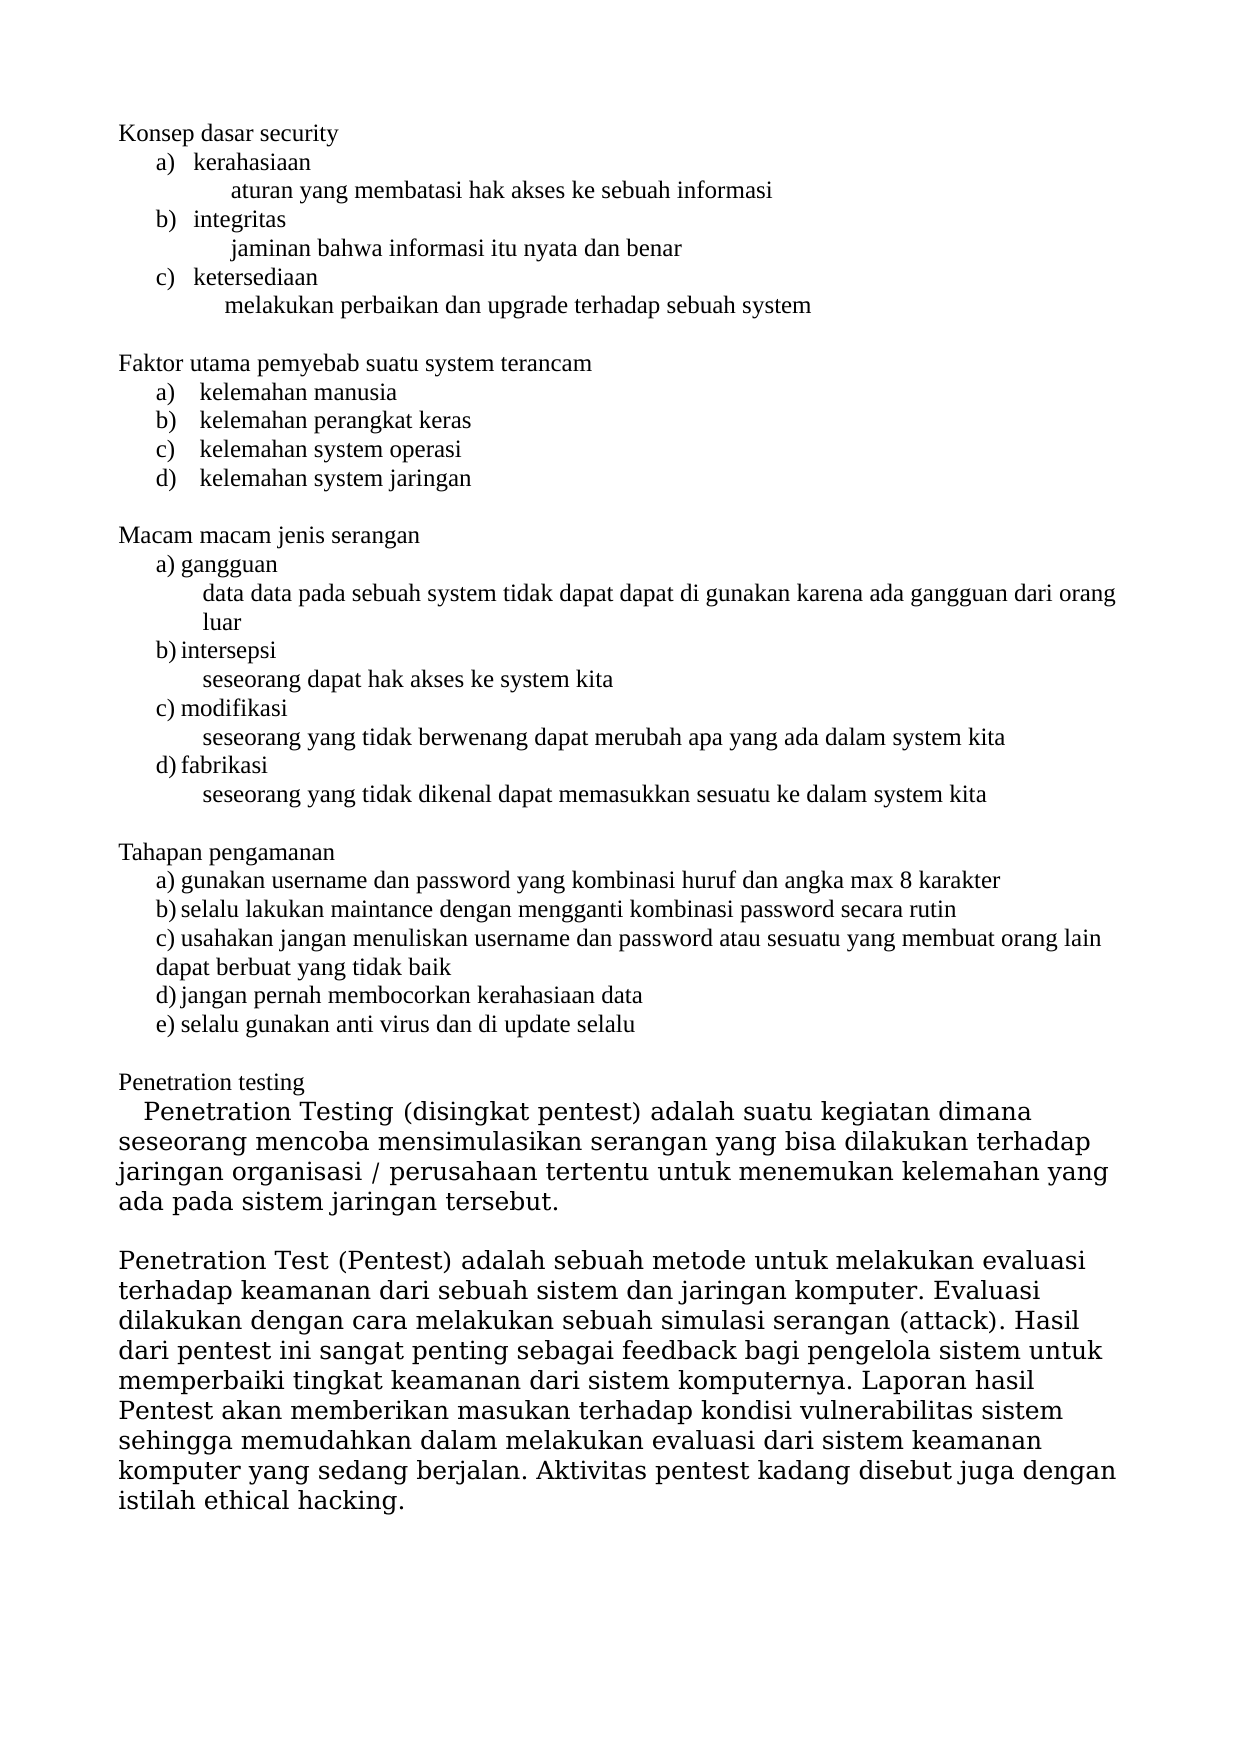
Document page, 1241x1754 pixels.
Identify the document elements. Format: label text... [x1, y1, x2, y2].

list gangguan [156, 549, 1122, 578]
list selalu gunakan anti virus dan di update selalu [156, 1009, 1122, 1038]
list seseorang yang tidak berwenang dapat merubah apa yang ada dalam system kita [202, 722, 1122, 751]
text Konsep dasar security [118, 118, 1122, 147]
list kelemahan perangkat keras [156, 406, 1122, 434]
list Macam macam jenis serangan [118, 521, 1122, 549]
list modifikasi [156, 693, 1122, 722]
list seseorang yang tidak dikenal dapat memasukkan sesuatu ke dalam system kita [202, 779, 1122, 808]
list ketersediaan [156, 262, 1122, 291]
list intersepsi [156, 636, 1122, 664]
list kelemahan manusia [156, 377, 1122, 406]
list fabrikasi [156, 751, 1122, 779]
list jaminan bahwa informasi itu nyata dan benar [193, 233, 1122, 262]
list kelemahan system operasi [156, 434, 1122, 463]
list selalu lakukan maintance dengan mengganti kombinasi password secara rutin [156, 894, 1122, 923]
list kelemahan system jaringan [156, 463, 1122, 492]
list kerahasiaan [156, 147, 1122, 176]
list melakukan perbaikan dan upgrade terhadap sebuah system [156, 291, 1122, 319]
list aturan yang membatasi hak akses ke sebuah informasi [193, 176, 1122, 204]
list data data pada sebuah system tidak dapat dapat di gunakan karena ada gangguan dari orang luar [202, 578, 1122, 636]
list Faktor utama pemyebab suatu system terancam [118, 348, 1122, 377]
list gunakan username dan password yang kombinasi huruf dan angka max 8 karakter [156, 866, 1122, 894]
list integritas [156, 204, 1122, 233]
text Tahapan pengamanan [118, 837, 1122, 866]
text Penetration testing [118, 1067, 1122, 1096]
text Penetration Test (Pentest) adalah sebuah metode untuk melakukan evaluasi terhadap keamanan dari sebuah sistem dan jaringan komputer. Evaluasi dilakukan dengan cara melakukan sebuah simulasi serangan (attack). Hasil dari pentest ini sangat penting sebagai feedback bagi pengelola sistem untuk memperbaiki tingkat keamanan dari sistem komputernya. Laporan hasil Pentest akan memberikan masukan terhadap kondisi vulnerabilitas sistem sehingga memudahkan dalam melakukan evaluasi dari sistem keamanan komputer yang sedang berjalan. Aktivitas pentest kadang disebut juga dengan istilah ethical hacking. [118, 1244, 1122, 1514]
list jangan pernah membocorkan kerahasiaan data [156, 981, 1122, 1009]
list seseorang dapat hak akses ke system kita [202, 664, 1122, 693]
text Penetration Testing (disingkat pentest) adalah suatu kegiatan dimana seseorang mencoba mensimulasikan serangan yang bisa dilakukan terhadap jaringan organisasi / perusahaan tertentu untuk menemukan kelemahan yang ada pada sistem jaringan tersebut. [118, 1096, 1122, 1216]
list usahakan jangan menuliskan username dan password atau sesuatu yang membuat orang lain dapat berbuat yang tidak baik [156, 923, 1122, 981]
